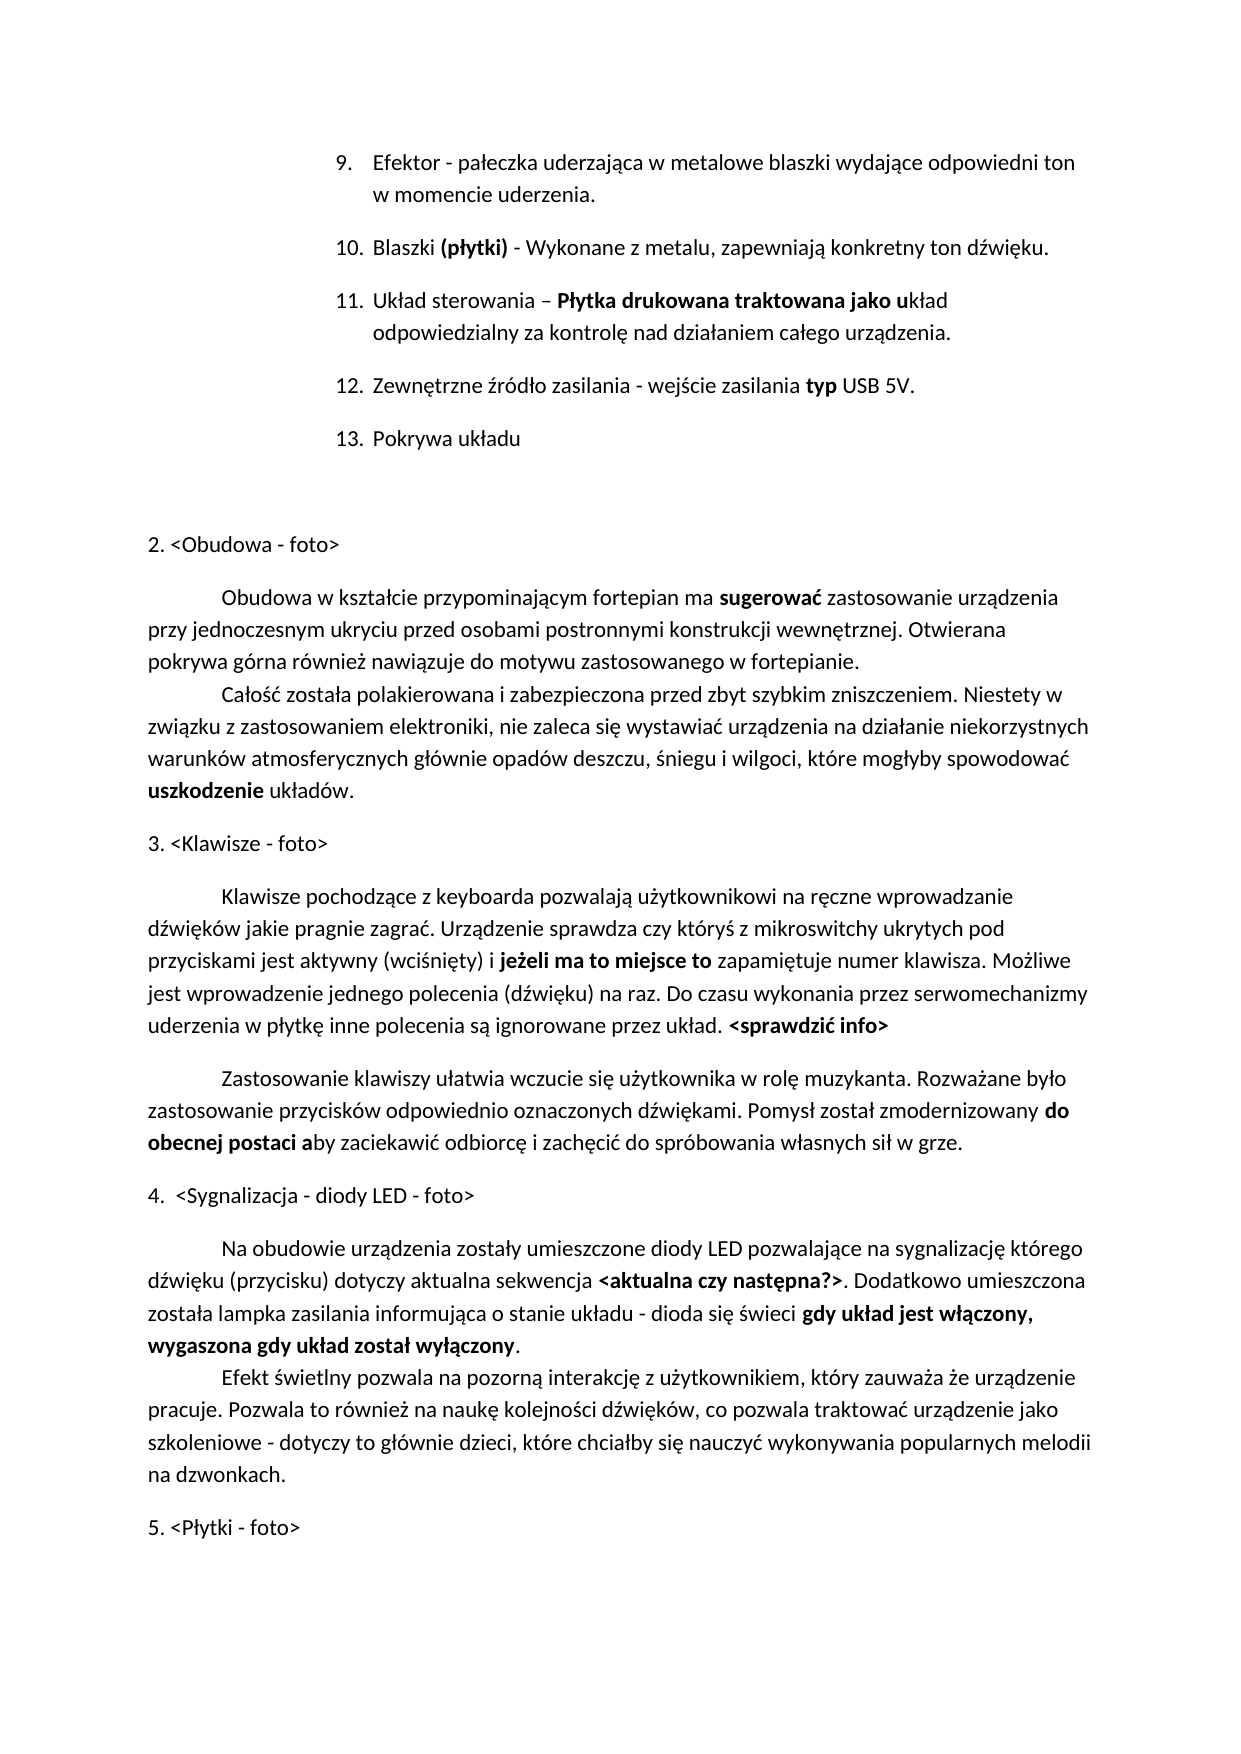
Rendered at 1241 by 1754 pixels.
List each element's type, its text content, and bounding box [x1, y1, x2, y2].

text Obudowa w kształcie przypominającym fortepian ma sugerować zastosowanie urządzenia przy jednoczesnym ukryciu przed osobami postronnymi konstrukcji wewnętrznej. Otwierana pokrywa górna również nawiązuje do motywu zastosowanego w fortepianie. [148, 583, 1093, 676]
text Efekt świetlny pozwala na pozorną interakcję z użytkownikiem, który zauważa że urządzenie pracuje. Pozwala to również na naukę kolejności dźwięków, co pozwala traktować urządzenie jako szkoleniowe - dotyczy to głównie dzieci, które chciałby się nauczyć wykonywania popularnych melodii na dzwonkach. [148, 1363, 1093, 1488]
text 5. <Płytki - foto> [148, 1513, 1093, 1541]
text 3. <Klawisze - foto> [148, 829, 1093, 857]
list Pokrywa układu [335, 424, 1093, 452]
text Na obudowie urządzenia zostały umieszczone diody LED pozwalające na sygnalizację którego dźwięku (przycisku) dotyczy aktualna sekwencja <aktualna czy następna?>. Dodatkowo umieszczona została lampka zasilania informująca o stanie układu - dioda się świeci gdy układ jest włączony, wygaszona gdy układ został wyłączony. [148, 1234, 1093, 1359]
list Zewnętrzne źródło zasilania - wejście zasilania typ USB 5V. [335, 371, 1093, 399]
text 2. <Obudowa - foto> [148, 530, 1093, 558]
text Zastosowanie klawiszy ułatwia wczucie się użytkownika w rolę muzykanta. Rozważane było zastosowanie przycisków odpowiednio oznaczonych dźwiękami. Pomysł został zmodernizowany do obecnej postaci aby zaciekawić odbiorcę i zachęcić do spróbowania własnych sił w grze. [148, 1064, 1093, 1156]
text Całość została polakierowana i zabezpieczona przed zbyt szybkim zniszczeniem. Niestety w związku z zastosowaniem elektroniki, nie zaleca się wystawiać urządzenia na działanie niekorzystnych warunków atmosferycznych głównie opadów deszczu, śniegu i wilgoci, które mogłyby spowodować uszkodzenie układów. [148, 680, 1093, 804]
list Blaszki (płytki) - Wykonane z metalu, zapewniają konkretny ton dźwięku. [335, 233, 1093, 261]
text Klawisze pochodzące z keyboarda pozwalają użytkownikowi na ręczne wprowadzanie dźwięków jakie pragnie zagrać. Urządzenie sprawdza czy któryś z mikroswitchy ukrytych pod przyciskami jest aktywny (wciśnięty) i jeżeli ma to miejsce to zapamiętuje numer klawisza. Możliwe jest wprowadzenie jednego polecenia (dźwięku) na raz. Do czasu wykonania przez serwomechanizmy uderzenia w płytkę inne polecenia są ignorowane przez układ. <sprawdzić info> [148, 882, 1093, 1039]
list Układ sterowania – Płytka drukowana traktowana jako układ odpowiedzialny za kontrolę nad działaniem całego urządzenia. [335, 286, 1093, 346]
list Efektor - pałeczka uderzająca w metalowe blaszki wydające odpowiedni ton w momencie uderzenia. [335, 148, 1093, 208]
text 4. <Sygnalizacja - diody LED - foto> [148, 1181, 1093, 1209]
